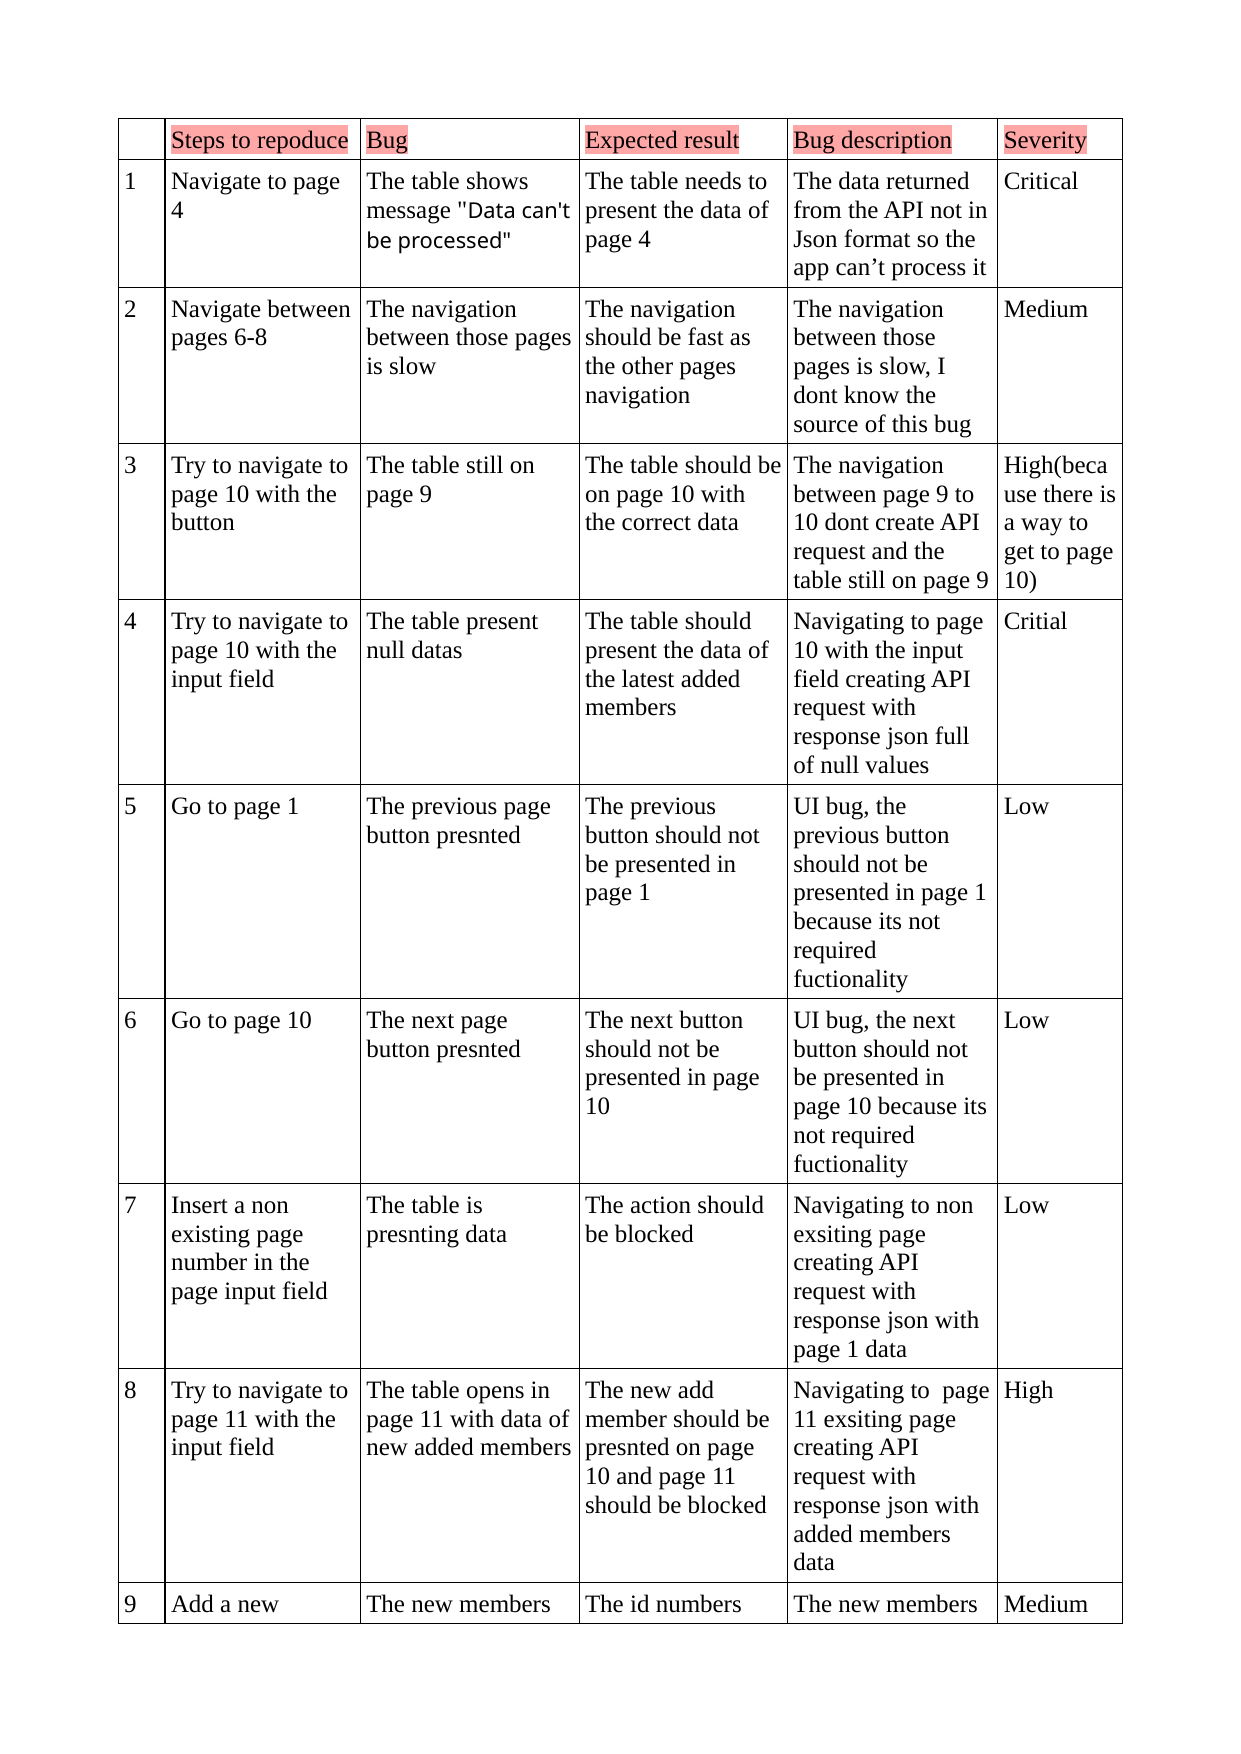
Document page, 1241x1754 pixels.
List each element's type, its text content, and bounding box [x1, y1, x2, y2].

table_cell Low [998, 785, 1122, 998]
table_header Bug description [788, 119, 997, 159]
table_cell The table is presnting data [361, 1184, 579, 1368]
table_cell The previous button should not be presented in page 1 [580, 785, 787, 998]
table_cell The id numbers [580, 1583, 787, 1623]
table_cell Insert a non existing page number in the page input field [166, 1184, 360, 1368]
table_cell The table should present the data of the latest added members [580, 600, 787, 784]
table_cell 8 [119, 1369, 164, 1582]
table_cell The table should be on page 10 with the correct data [580, 444, 787, 599]
table_cell The table opens in page 11 with data of new added members [361, 1369, 579, 1582]
table_cell UI bug, the next button should not be presented in page 10 because its not required fuctionality [788, 999, 997, 1183]
table_header Expected result [580, 119, 787, 159]
table_cell 4 [119, 600, 164, 784]
table_cell The table shows message "Data can't be processed" [361, 160, 579, 287]
table_cell The navigation between those pages is slow [361, 288, 579, 443]
table_header [119, 119, 164, 159]
table_cell The navigation should be fast as the other pages navigation [580, 288, 787, 443]
table_cell Add a new [166, 1583, 360, 1623]
table_cell Navigating to page 11 exsiting page creating API request with response json with added members data [788, 1369, 997, 1582]
table_cell The new members [361, 1583, 579, 1623]
table_cell Critial [998, 600, 1122, 784]
table_cell The navigation between page 9 to 10 dont create API request and the table still on page 9 [788, 444, 997, 599]
table_cell The previous page button presnted [361, 785, 579, 998]
table_cell The new members [788, 1583, 997, 1623]
table_header Severity [998, 119, 1122, 159]
table_cell Low [998, 999, 1122, 1183]
table_cell The table needs to present the data of page 4 [580, 160, 787, 287]
table_cell High(because there is a way to get to page 10) [998, 444, 1122, 599]
table_cell 9 [119, 1583, 164, 1623]
table_cell The action should be blocked [580, 1184, 787, 1368]
table_cell 1 [119, 160, 164, 287]
table_cell 7 [119, 1184, 164, 1368]
table_cell The new add member should be presnted on page 10 and page 11 should be blocked [580, 1369, 787, 1582]
table_cell Try to navigate to page 10 with the input field [166, 600, 360, 784]
table_header Bug [361, 119, 579, 159]
table_header Steps to repoduce [166, 119, 360, 159]
table_cell 5 [119, 785, 164, 998]
table_cell The table present null datas [361, 600, 579, 784]
table_cell Go to page 10 [166, 999, 360, 1183]
table_cell Low [998, 1184, 1122, 1368]
table_cell 3 [119, 444, 164, 599]
table_cell The navigation between those pages is slow, I dont know the source of this bug [788, 288, 997, 443]
table_cell Medium [998, 288, 1122, 443]
table_cell 2 [119, 288, 164, 443]
table_cell Medium [998, 1583, 1122, 1623]
table_cell Navigate between pages 6-8 [166, 288, 360, 443]
table_cell 6 [119, 999, 164, 1183]
table_cell The table still on page 9 [361, 444, 579, 599]
table_cell The next button should not be presented in page 10 [580, 999, 787, 1183]
table_cell Go to page 1 [166, 785, 360, 998]
table_cell UI bug, the previous button should not be presented in page 1 because its not required fuctionality [788, 785, 997, 998]
table_cell Navigate to page 4 [166, 160, 360, 287]
table_cell Critical [998, 160, 1122, 287]
table_cell Try to navigate to page 10 with the button [166, 444, 360, 599]
table_cell High [998, 1369, 1122, 1582]
table_cell The next page button presnted [361, 999, 579, 1183]
table_cell Navigating to page 10 with the input field creating API request with response json full of null values [788, 600, 997, 784]
table_cell Navigating to non exsiting page creating API request with response json with page 1 data [788, 1184, 997, 1368]
table_cell Try to navigate to page 11 with the input field [166, 1369, 360, 1582]
table_cell The data returned from the API not in Json format so the app can’t process it [788, 160, 997, 287]
